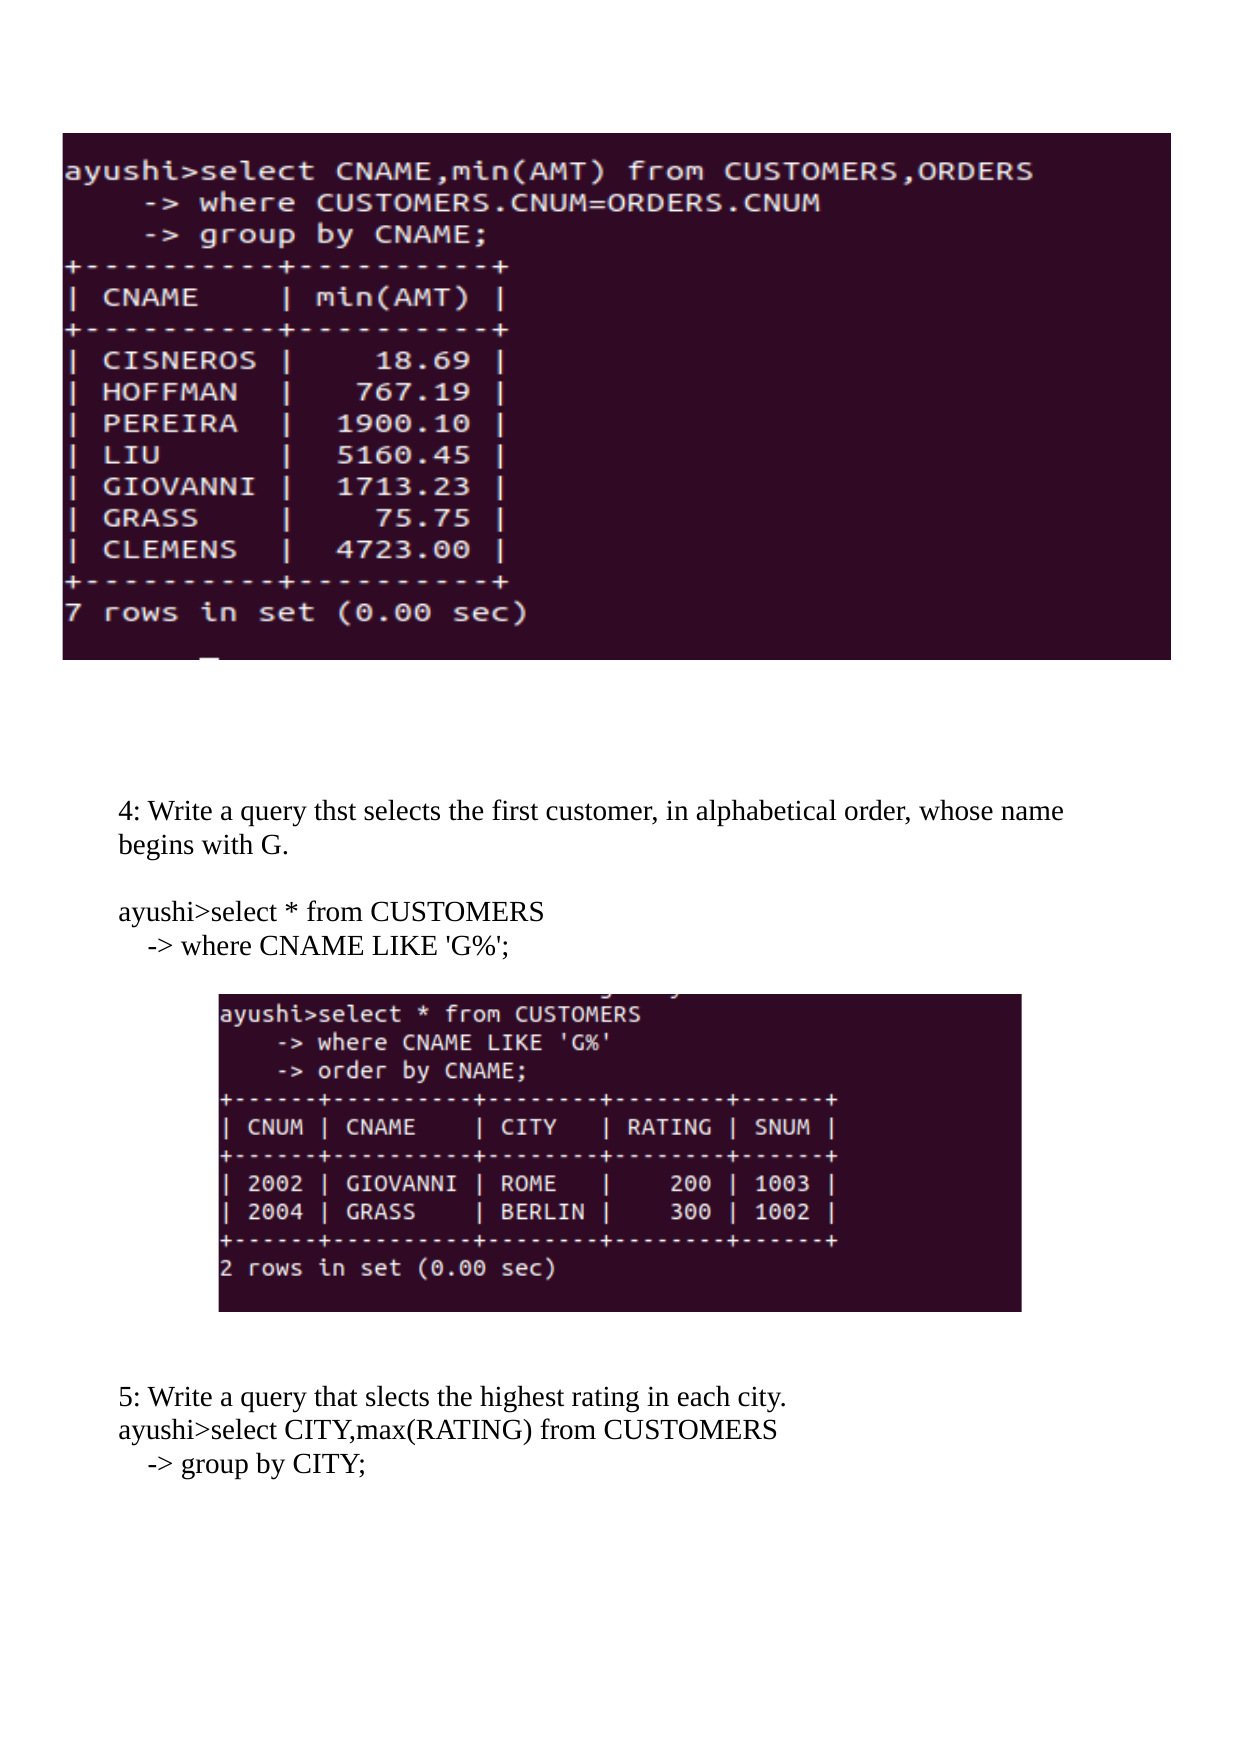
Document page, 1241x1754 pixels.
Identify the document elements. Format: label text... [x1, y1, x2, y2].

text -> where CNAME LIKE 'G%'; [118, 928, 1122, 961]
text 5: Write a query that slects the highest rating in each city. [118, 1379, 1122, 1412]
text -> group by CITY; [118, 1446, 1122, 1479]
text ayushi>select CITY,max(RATING) from CUSTOMERS [118, 1412, 1122, 1446]
text 4: Write a query thst selects the first customer, in alphabetical order, whose name begins with G. [118, 793, 1122, 861]
picture [62, 133, 1171, 660]
picture [218, 994, 1022, 1312]
text ayushi>select * from CUSTOMERS [118, 894, 1122, 928]
